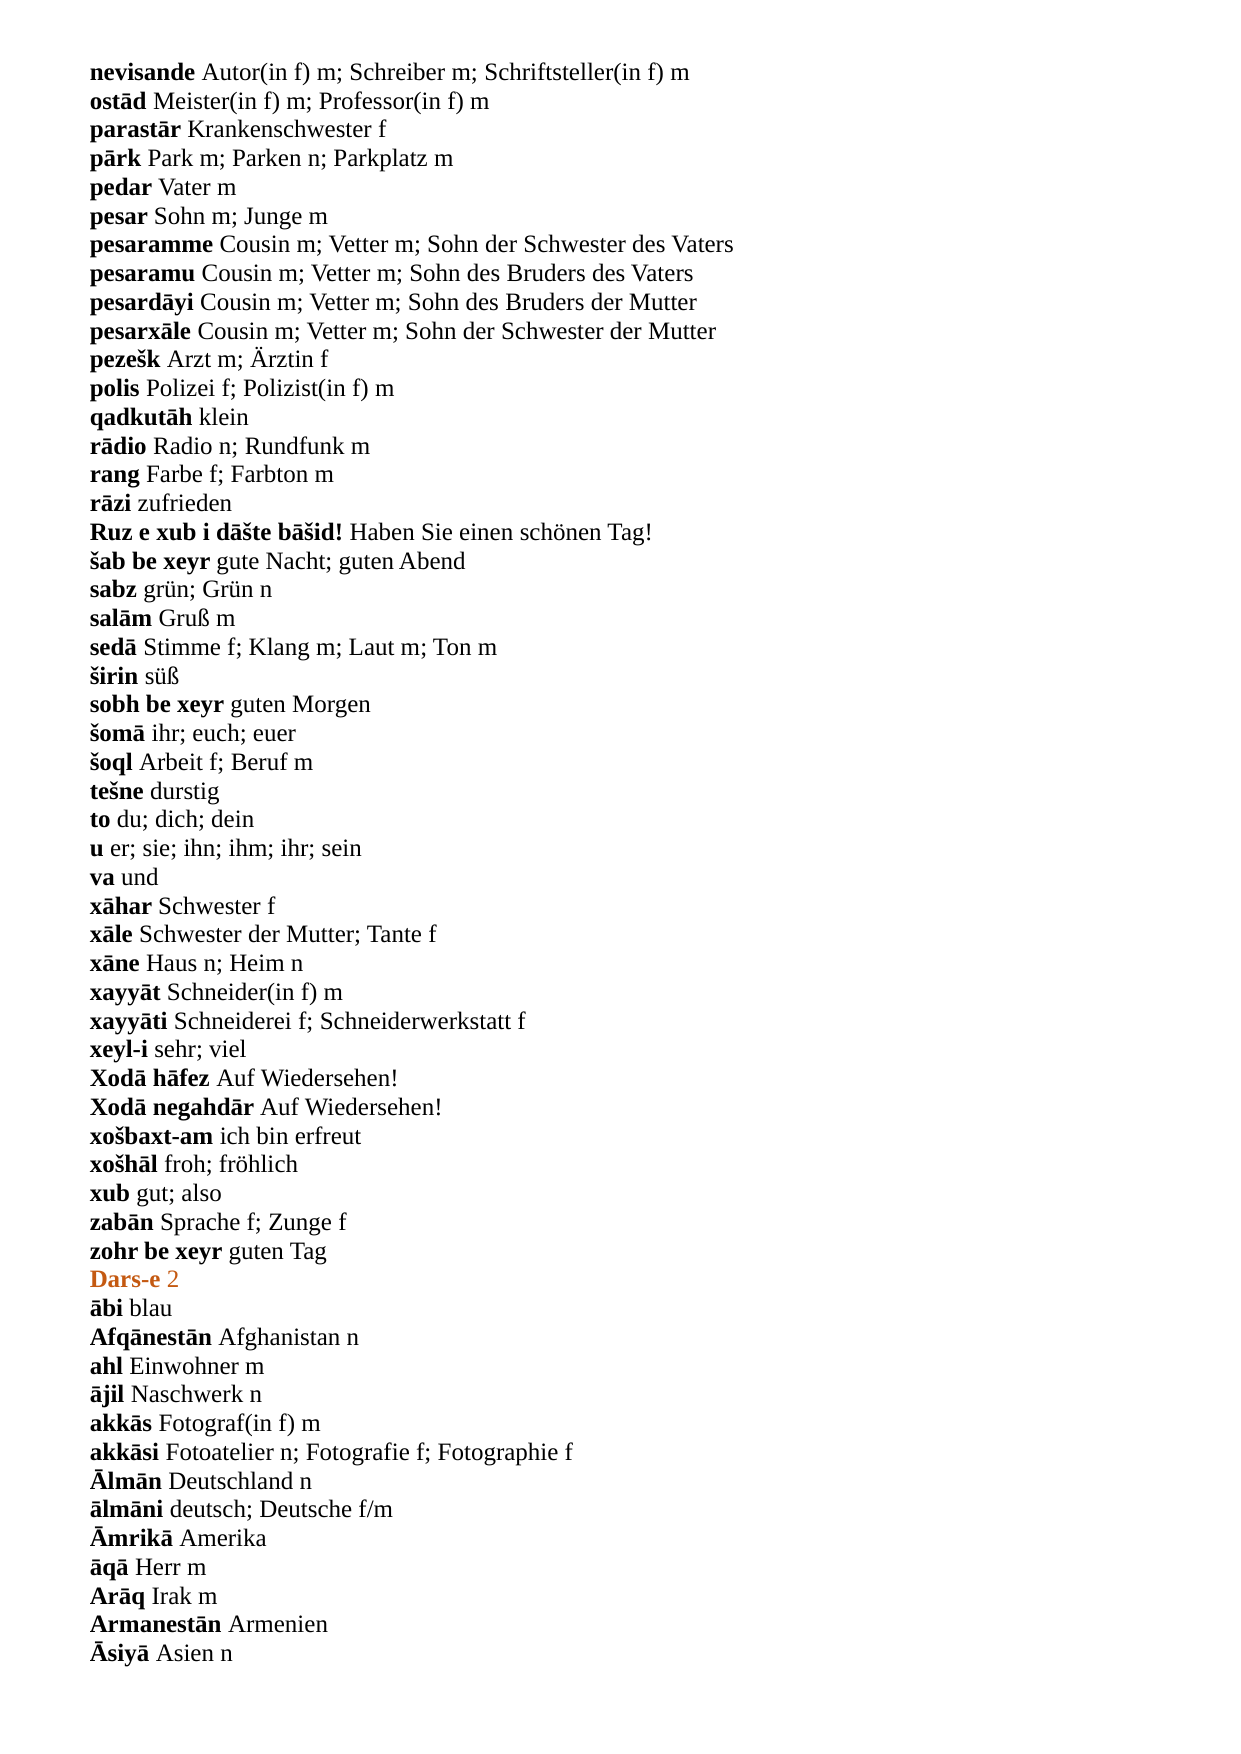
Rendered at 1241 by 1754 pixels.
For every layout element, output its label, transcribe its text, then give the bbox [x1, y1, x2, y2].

text zohr be xeyr guten Tag [89, 1236, 1153, 1264]
text Afqānestān Afghanistan n [89, 1322, 1153, 1351]
text pesar Sohn m; Junge m [89, 201, 1153, 229]
text Āmrikā Amerika [89, 1523, 1153, 1552]
text pezešk Arzt m; Ärztin f [89, 344, 1153, 373]
text Xodā negahdār Auf Wiedersehen! [89, 1092, 1153, 1121]
text ahl Einwohner m [89, 1351, 1153, 1379]
text qadkutāh klein [89, 402, 1153, 431]
text xayyāti Schneiderei f; Schneiderwerkstatt f [89, 1006, 1153, 1034]
text zabān Sprache f; Zunge f [89, 1207, 1153, 1236]
text Ruz e xub i dāšte bāšid! Haben Sie einen schönen Tag! [89, 517, 1153, 546]
text sobh be xeyr guten Morgen [89, 689, 1153, 718]
text rang Farbe f; Farbton m [89, 459, 1153, 488]
text Dars-e 2 [89, 1264, 1153, 1293]
text xāne Haus n; Heim n [89, 948, 1153, 977]
text rādio Radio n; Rundfunk m [89, 431, 1153, 459]
text salām Gruß m [89, 603, 1153, 632]
text Armanestān Armenien [89, 1609, 1153, 1638]
text akkās Fotograf(in f) m [89, 1408, 1153, 1437]
text Xodā hāfez Auf Wiedersehen! [89, 1063, 1153, 1092]
text u er; sie; ihn; ihm; ihr; sein [89, 833, 1153, 862]
text āqā Herr m [89, 1552, 1153, 1581]
text pārk Park m; Parken n; Parkplatz m [89, 143, 1153, 172]
text šomā ihr; euch; euer [89, 718, 1153, 747]
text xošhāl froh; fröhlich [89, 1149, 1153, 1178]
text Ālmān Deutschland n [89, 1466, 1153, 1494]
text sedā Stimme f; Klang m; Laut m; Ton m [89, 632, 1153, 661]
text ālmāni deutsch; Deutsche f/m [89, 1494, 1153, 1523]
text ābi blau [89, 1293, 1153, 1322]
text xeyl‐i sehr; viel [89, 1034, 1153, 1063]
text šoql Arbeit f; Beruf m [89, 747, 1153, 776]
text xāle Schwester der Mutter; Tante f [89, 919, 1153, 948]
text xayyāt Schneider(in f) m [89, 977, 1153, 1006]
text pesardāyi Cousin m; Vetter m; Sohn des Bruders der Mutter [89, 287, 1153, 316]
text pesaramu Cousin m; Vetter m; Sohn des Bruders des Vaters [89, 258, 1153, 287]
text Āsiyā Asien n [89, 1638, 1153, 1667]
text ājil Naschwerk n [89, 1379, 1153, 1408]
text xošbaxt‐am ich bin erfreut [89, 1121, 1153, 1149]
text xub gut; also [89, 1178, 1153, 1207]
text nevisande Autor(in f) m; Schreiber m; Schriftsteller(in f) m [89, 57, 1153, 86]
text xāhar Schwester f [89, 891, 1153, 919]
text širin süß [89, 661, 1153, 689]
text to du; dich; dein [89, 804, 1153, 833]
text sabz grün; Grün n [89, 574, 1153, 603]
text pedar Vater m [89, 172, 1153, 201]
text akkāsi Fotoatelier n; Fotografie f; Fotographie f [89, 1437, 1153, 1466]
text pesarxāle Cousin m; Vetter m; Sohn der Schwester der Mutter [89, 316, 1153, 344]
text Arāq Irak m [89, 1581, 1153, 1609]
text šab be xeyr gute Nacht; guten Abend [89, 546, 1153, 574]
text ostād Meister(in f) m; Professor(in f) m [89, 86, 1153, 114]
text tešne durstig [89, 776, 1153, 804]
text parastār Krankenschwester f [89, 114, 1153, 143]
text pesaramme Cousin m; Vetter m; Sohn der Schwester des Vaters [89, 229, 1153, 258]
text rāzi zufrieden [89, 488, 1153, 517]
text polis Polizei f; Polizist(in f) m [89, 373, 1153, 402]
text va und [89, 862, 1153, 891]
